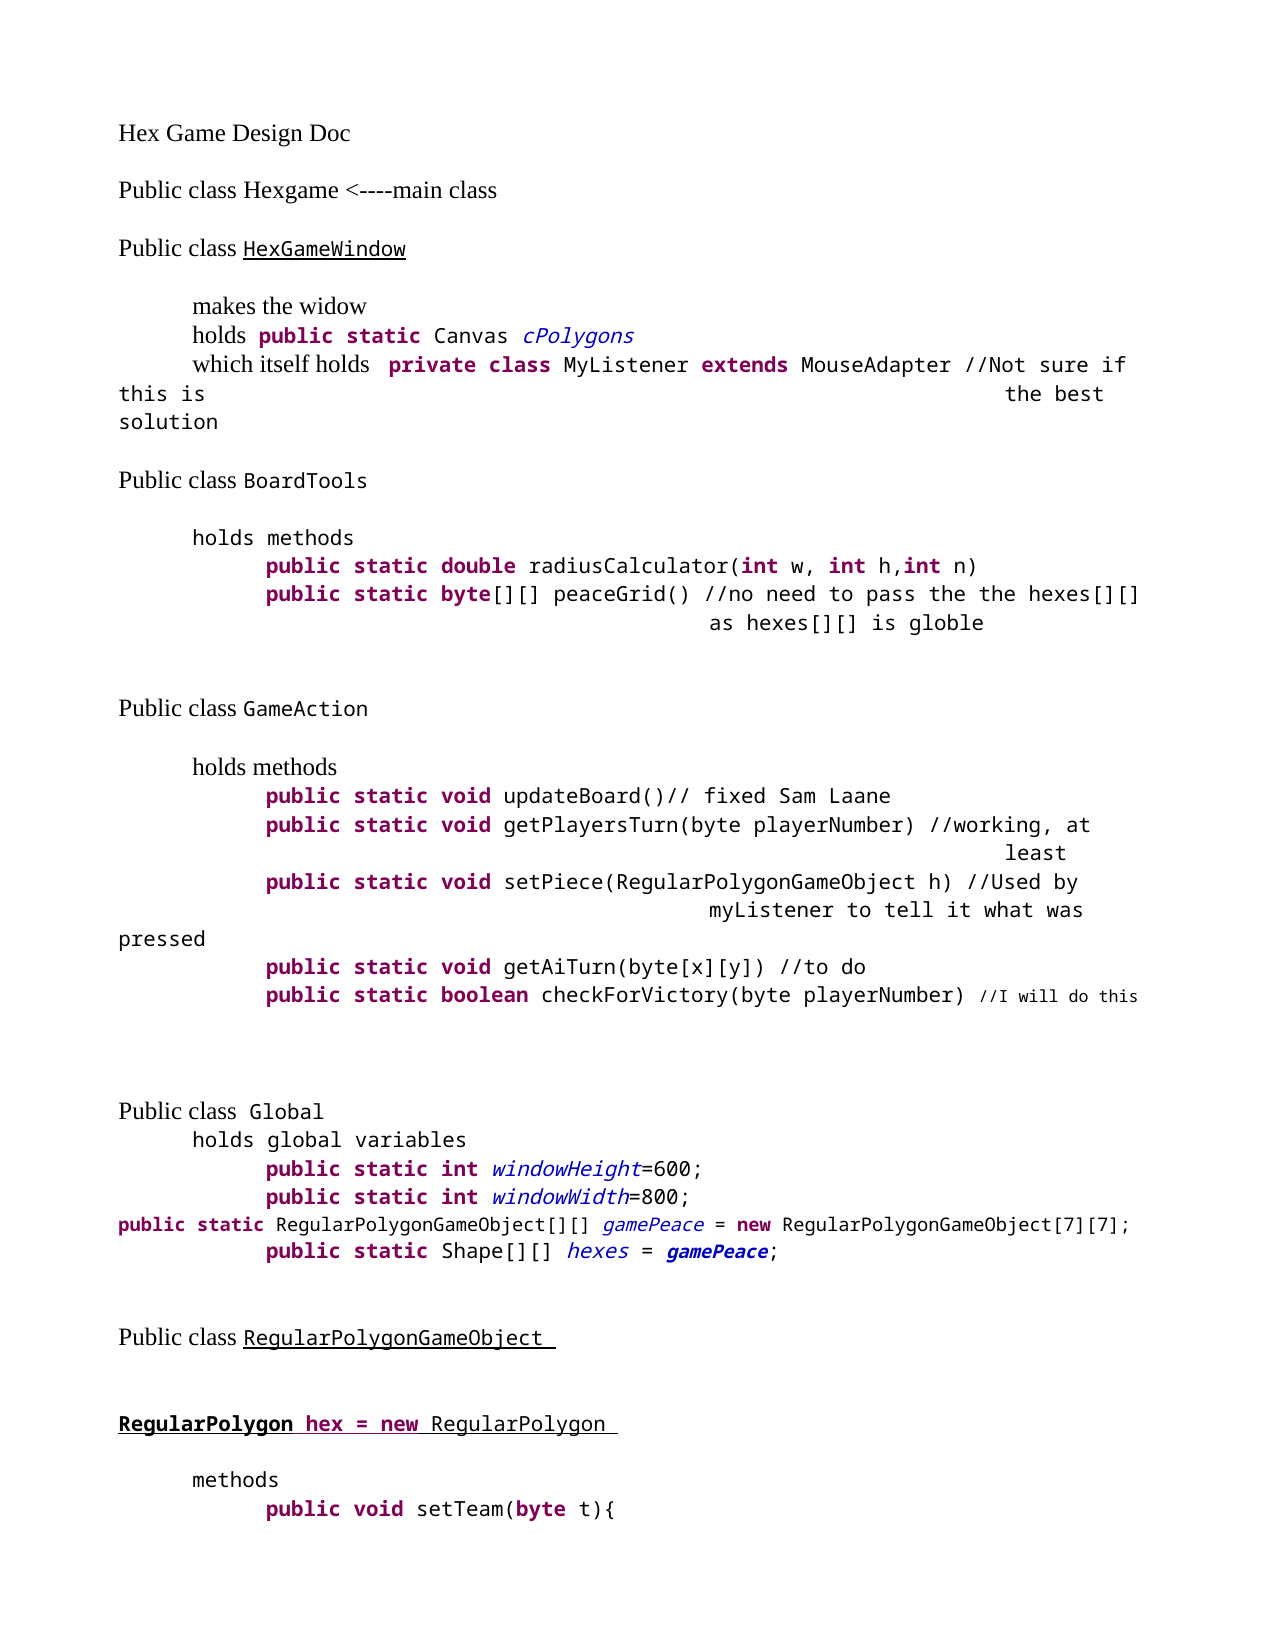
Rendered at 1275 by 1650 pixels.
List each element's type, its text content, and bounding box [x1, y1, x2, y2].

text Public class Global [118, 1096, 1157, 1126]
text which itself holds private class MyListener extends MouseAdapter //Not sure if this is the best solution [118, 349, 1157, 436]
text Public class GameAction [118, 693, 1157, 723]
text methods [118, 1466, 1157, 1494]
text public static void updateBoard()// fixed Sam Laane [118, 781, 1157, 810]
text public static boolean checkForVictory(byte playerNumber) //I will do this [118, 981, 1157, 1009]
text Public class RegularPolygonGameObject [118, 1322, 1157, 1352]
text holds methods [118, 752, 1157, 781]
text holds public static Canvas cPolygons [118, 320, 1157, 349]
text holds methods [118, 523, 1157, 551]
text Public class BoardTools [118, 465, 1157, 494]
text public void setTeam(byte t){ [118, 1494, 1157, 1522]
text public static void getPlayersTurn(byte playerNumber) //working, at least [118, 810, 1157, 867]
text public static void setPiece(RegularPolygonGameObject h) //Used by myListener to tell it what was pressed [118, 867, 1157, 952]
text Public class HexGameWindow [118, 233, 1157, 263]
text Public class Hexgame <----main class [118, 176, 1157, 204]
text public static double radiusCalculator(int w, int h,int n) [118, 551, 1157, 579]
text public static RegularPolygonGameObject[][] gamePeace = new RegularPolygonGameObject[7][7]; [118, 1211, 1157, 1236]
text RegularPolygon hex = new RegularPolygon [118, 1409, 1157, 1437]
text public static int windowHeight=600; [118, 1154, 1157, 1182]
text public static byte[][] peaceGrid() //no need to pass the the hexes[][] as hexes[][] is globle [118, 579, 1157, 636]
text public static Shape[][] hexes = gamePeace; [118, 1236, 1157, 1265]
text Hex Game Design Doc [118, 118, 1157, 147]
text public static void getAiTurn(byte[x][y]) //to do [118, 952, 1157, 981]
text makes the widow [118, 291, 1157, 320]
text holds global variables [118, 1126, 1157, 1154]
text public static int windowWidth=800; [118, 1182, 1157, 1211]
